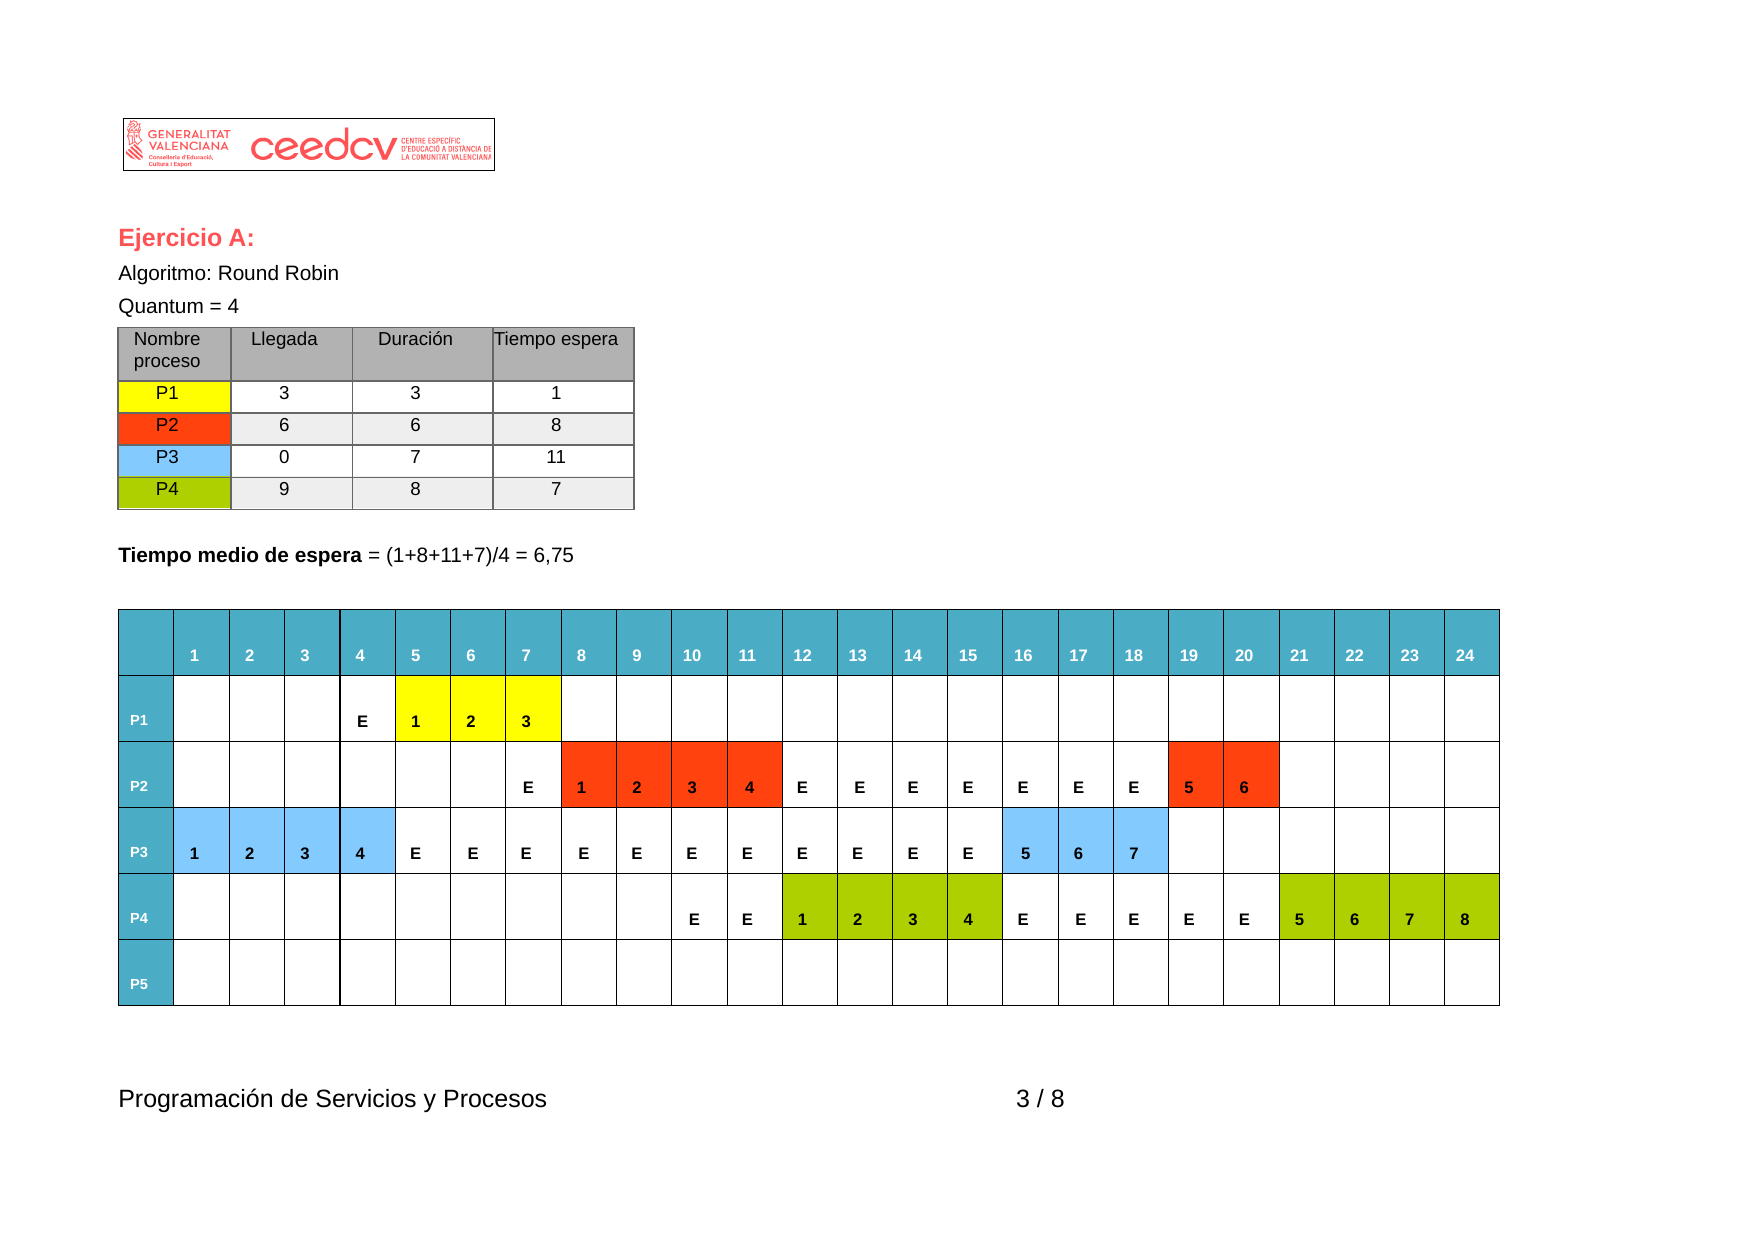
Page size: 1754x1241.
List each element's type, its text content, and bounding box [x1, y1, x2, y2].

table_header 14 [893, 610, 947, 675]
table_cell [1169, 940, 1223, 1005]
table_cell [838, 676, 892, 741]
table_cell [562, 874, 616, 939]
table_cell E [728, 874, 782, 939]
table_cell E [1169, 874, 1223, 939]
table_header 18 [1114, 610, 1168, 675]
table_cell 7 [353, 446, 492, 476]
table_cell P5 [119, 940, 173, 1005]
table_cell P3 [119, 446, 230, 476]
table_cell 6 [1059, 808, 1113, 873]
table_cell [948, 676, 1002, 741]
table_header 22 [1335, 610, 1389, 675]
table_cell [285, 940, 339, 1005]
table_header 11 [728, 610, 782, 675]
table_cell 4 [948, 874, 1002, 939]
table_header [119, 610, 173, 675]
table_cell [230, 874, 284, 939]
table_cell 5 [1003, 808, 1058, 873]
table_cell [672, 940, 727, 1005]
table_cell [1059, 676, 1113, 741]
text Algoritmo: Round Robin [118, 261, 1621, 285]
table_cell [672, 676, 727, 741]
table_cell [285, 874, 339, 939]
table_cell [1335, 808, 1389, 873]
table_cell 8 [1445, 874, 1499, 939]
table_cell [1224, 940, 1279, 1005]
table_cell [341, 874, 395, 939]
table_cell 2 [838, 874, 892, 939]
table_cell [1169, 676, 1223, 741]
table_cell 9 [232, 478, 352, 508]
table_cell E [506, 742, 561, 807]
table_cell E [672, 874, 727, 939]
table_cell E [1224, 874, 1279, 939]
table_header Duración [353, 328, 492, 380]
table_cell E [893, 808, 947, 873]
table_cell 6 [1335, 874, 1389, 939]
table_cell E [1003, 874, 1058, 939]
table_header 5 [396, 610, 450, 675]
table_cell 1 [174, 808, 229, 873]
table_cell [230, 742, 284, 807]
table_cell E [1059, 742, 1113, 807]
table_cell [1390, 676, 1444, 741]
table_cell [1390, 808, 1444, 873]
table_cell E [1003, 742, 1058, 807]
table_cell 1 [396, 676, 450, 741]
table_cell [1335, 742, 1389, 807]
table_header 23 [1390, 610, 1444, 675]
table_cell E [1059, 874, 1113, 939]
table_cell [1445, 808, 1499, 873]
table_header 24 [1445, 610, 1499, 675]
table_cell E [838, 742, 892, 807]
table_header 16 [1003, 610, 1058, 675]
table_header 1 [174, 610, 229, 675]
table_header 4 [341, 610, 395, 675]
table_header 7 [506, 610, 561, 675]
table_cell [1445, 742, 1499, 807]
table_cell [451, 940, 505, 1005]
table_header Nombre proceso [119, 328, 230, 380]
table_header 2 [230, 610, 284, 675]
table_cell 3 [285, 808, 339, 873]
table_cell E [506, 808, 561, 873]
table_cell P3 [119, 808, 173, 873]
table_cell E [1114, 874, 1168, 939]
table_cell 4 [341, 808, 395, 873]
table_cell E [396, 808, 450, 873]
table_cell 5 [1280, 874, 1334, 939]
table_cell [1335, 676, 1389, 741]
table_cell [396, 874, 450, 939]
table_cell [1280, 742, 1334, 807]
table_cell [728, 676, 782, 741]
table_cell [451, 874, 505, 939]
table_cell [451, 742, 505, 807]
table_cell P4 [119, 478, 230, 508]
table_header 6 [451, 610, 505, 675]
table_cell [1114, 940, 1168, 1005]
table_header Llegada [232, 328, 352, 380]
table_cell 11 [494, 446, 633, 476]
table_header Tiempo espera [494, 328, 633, 380]
table_cell 3 [506, 676, 561, 741]
table_header 20 [1224, 610, 1279, 675]
table_cell [396, 940, 450, 1005]
table_cell [617, 874, 671, 939]
table_cell [1114, 676, 1168, 741]
table_cell E [562, 808, 616, 873]
table_cell [1059, 940, 1113, 1005]
table_cell [1003, 940, 1058, 1005]
table_cell 4 [728, 742, 782, 807]
table_cell [396, 742, 450, 807]
table_cell [285, 742, 339, 807]
table_cell E [948, 742, 1002, 807]
table_cell 6 [353, 414, 492, 444]
table_cell [1003, 676, 1058, 741]
table_cell [1445, 676, 1499, 741]
table_header 17 [1059, 610, 1113, 675]
table_cell [562, 676, 616, 741]
table_cell 1 [562, 742, 616, 807]
table_cell [341, 940, 395, 1005]
table_cell 7 [1390, 874, 1444, 939]
table_header 9 [617, 610, 671, 675]
table_cell [230, 676, 284, 741]
table_cell E [838, 808, 892, 873]
table_cell [174, 676, 229, 741]
table_cell 8 [494, 414, 633, 444]
table_cell E [728, 808, 782, 873]
table_cell P2 [119, 742, 173, 807]
table_cell [838, 940, 892, 1005]
table_cell [783, 940, 837, 1005]
table_cell [506, 874, 561, 939]
table_cell 7 [1114, 808, 1168, 873]
table_cell [728, 940, 782, 1005]
table_cell 1 [494, 382, 633, 412]
table_cell [1224, 808, 1279, 873]
table_cell E [893, 742, 947, 807]
table_cell E [948, 808, 1002, 873]
table_cell [174, 874, 229, 939]
table_cell 5 [1169, 742, 1223, 807]
table_cell E [341, 676, 395, 741]
table_cell 8 [353, 478, 492, 508]
table_cell [562, 940, 616, 1005]
table_cell [783, 676, 837, 741]
table_cell [285, 676, 339, 741]
table_header 13 [838, 610, 892, 675]
text Quantum = 4 [118, 294, 1621, 318]
table_cell [1280, 676, 1334, 741]
table_cell [893, 940, 947, 1005]
table_header 8 [562, 610, 616, 675]
table_header 10 [672, 610, 727, 675]
table_cell [1280, 808, 1334, 873]
table_cell [1390, 742, 1444, 807]
text Ejercicio A: [118, 223, 1621, 252]
table_cell [1224, 676, 1279, 741]
table_cell [230, 940, 284, 1005]
table_cell [1280, 940, 1334, 1005]
table_cell 1 [783, 874, 837, 939]
table_cell 6 [1224, 742, 1279, 807]
table_cell [174, 940, 229, 1005]
table_cell 7 [494, 478, 633, 508]
picture [125, 120, 492, 167]
table_cell 0 [232, 446, 352, 476]
table_header 3 [285, 610, 339, 675]
table_cell 3 [232, 382, 352, 412]
table_cell [1390, 940, 1444, 1005]
table_header 21 [1280, 610, 1334, 675]
table_cell 3 [353, 382, 492, 412]
table_cell 2 [230, 808, 284, 873]
table_cell [341, 742, 395, 807]
table_cell P2 [119, 414, 230, 444]
table_cell [948, 940, 1002, 1005]
table_cell 2 [617, 742, 671, 807]
table_cell [893, 676, 947, 741]
table_cell [617, 940, 671, 1005]
table_cell 2 [451, 676, 505, 741]
table_cell 6 [232, 414, 352, 444]
table_cell [617, 676, 671, 741]
table_cell [1335, 940, 1389, 1005]
table_cell E [451, 808, 505, 873]
table_cell [506, 940, 561, 1005]
table_header 15 [948, 610, 1002, 675]
table_header 12 [783, 610, 837, 675]
table_cell P1 [119, 676, 173, 741]
table_cell 3 [893, 874, 947, 939]
table_cell E [617, 808, 671, 873]
table_cell E [672, 808, 727, 873]
table_cell P4 [119, 874, 173, 939]
table_cell E [1114, 742, 1168, 807]
table_cell 3 [672, 742, 727, 807]
table_header 19 [1169, 610, 1223, 675]
table_cell P1 [119, 382, 230, 412]
text Tiempo medio de espera = (1+8+11+7)/4 = 6,75 [118, 543, 1621, 567]
table_cell E [783, 742, 837, 807]
table_cell [1445, 940, 1499, 1005]
table_cell E [783, 808, 837, 873]
table_cell [1169, 808, 1223, 873]
table_cell [174, 742, 229, 807]
